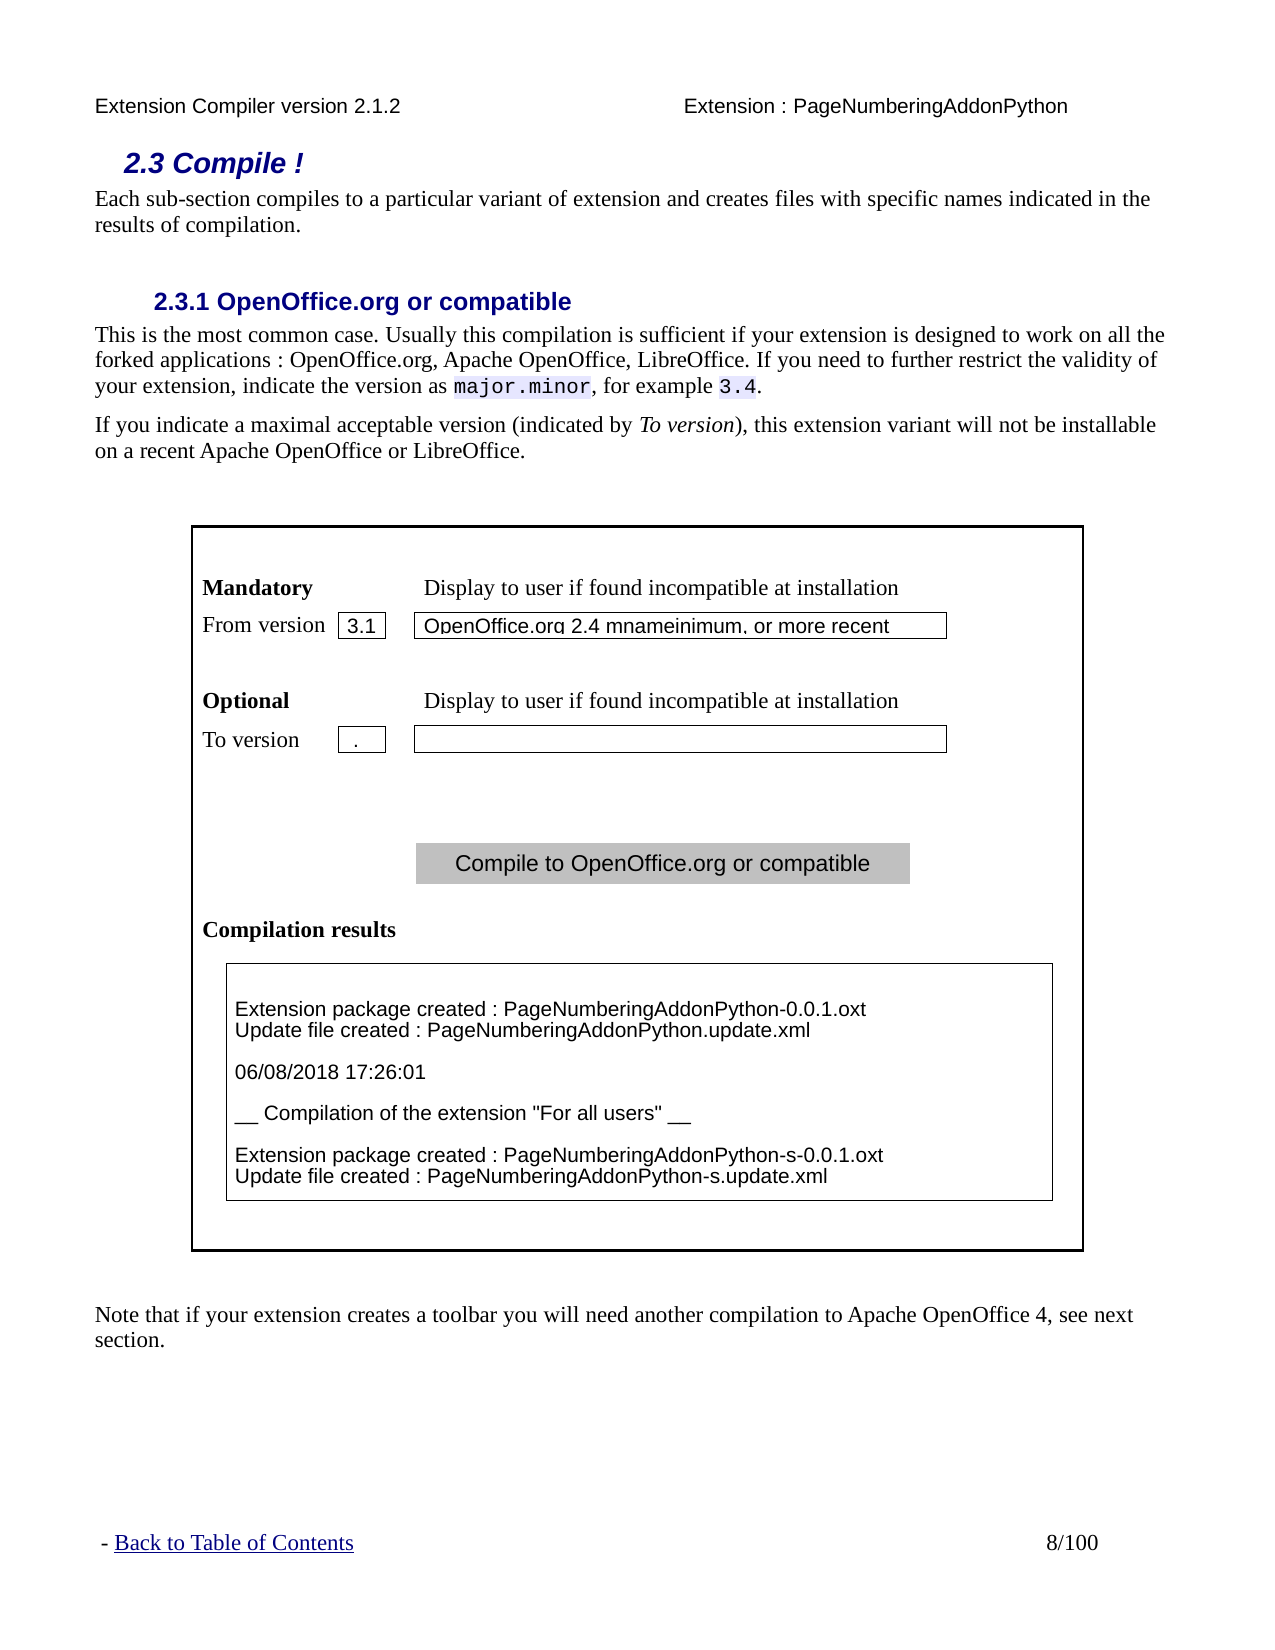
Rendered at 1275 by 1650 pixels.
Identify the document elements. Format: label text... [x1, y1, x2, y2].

text If you indicate a maximal acceptable version (indicated by To version), this extension variant will not be installable on a recent Apache OpenOffice or LibreOffice. [94, 412, 1181, 463]
text Compilation results [202, 917, 1073, 942]
text [947, 612, 1073, 638]
text [386, 612, 414, 638]
text Optional Display to user if found incompatible at installation [202, 688, 1073, 714]
text This is the most common case. Usually this compilation is sufficient if your extension is designed to work on all the forked applications : OpenOffice.org, Apache OpenOffice, LibreOffice. If you need to further restrict the validity of your extension, indicate the version as major.minor, for example 3.4. [94, 321, 1181, 399]
text From version [202, 612, 338, 638]
text [947, 726, 1073, 752]
text Mandatory Display to user if found incompatible at installation [202, 574, 1073, 600]
subtitle OpenOffice.org or compatible [153, 287, 1181, 316]
text Note that if your extension creates a toolbar you will need another compilation to Apache OpenOffice 4, see next section. [94, 1302, 1181, 1353]
text [386, 726, 414, 752]
text Each sub-section compiles to a particular variant of extension and creates files with specific names indicated in the results of compilation. [94, 186, 1181, 237]
text To version [202, 726, 338, 752]
subtitle Compile ! [124, 147, 1181, 180]
